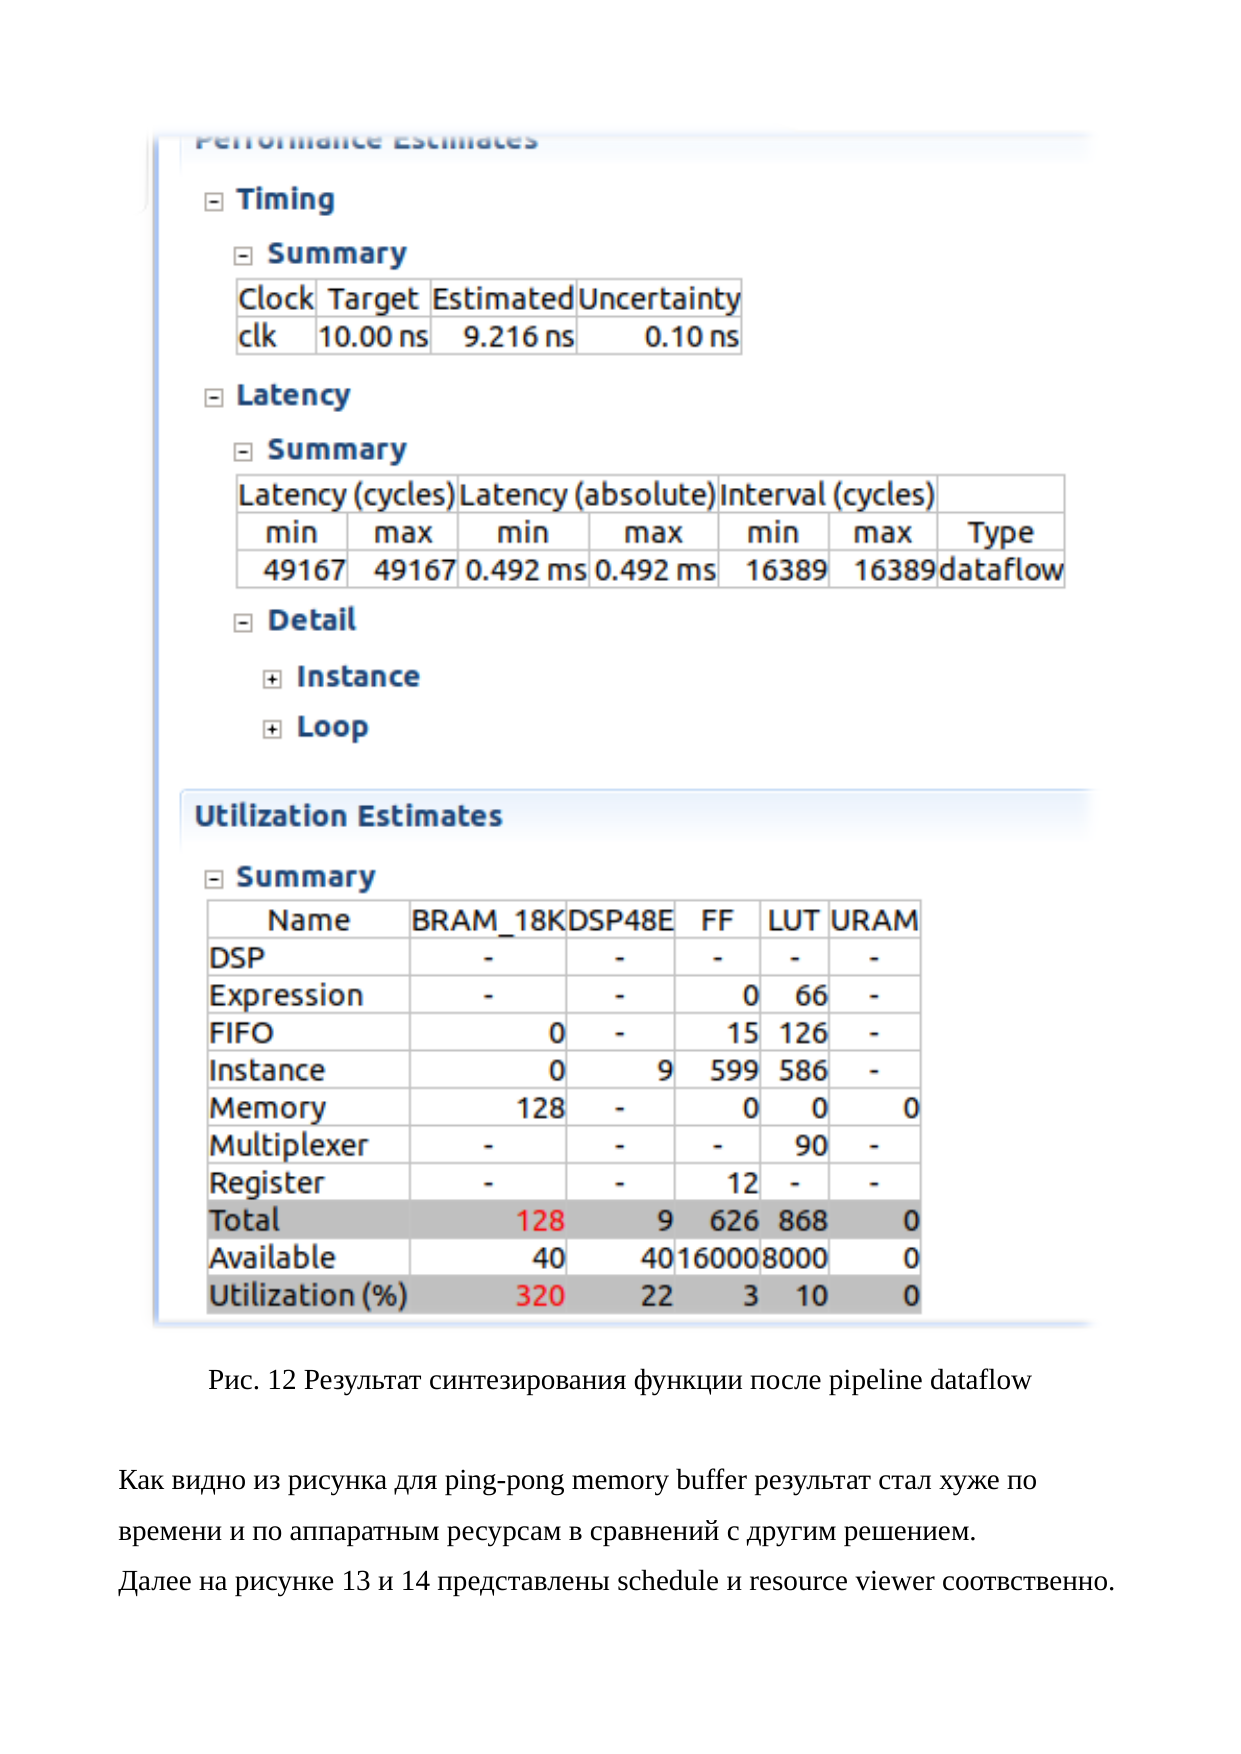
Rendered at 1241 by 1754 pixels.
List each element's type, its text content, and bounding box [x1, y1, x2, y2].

picture [128, 118, 1112, 1346]
text Рис. 12 Результат синтезирования функции после pipeline dataflow [118, 118, 1122, 1395]
text времени и по аппаратным ресурсам в сравнений с другим решением. [118, 1513, 1122, 1546]
text Далее на рисунке 13 и 14 представлены schedule и resource viewer соотвственно. [118, 1563, 1122, 1597]
text Как видно из рисунка для ping-pong memory buffer результат стал хуже по [118, 1462, 1122, 1496]
